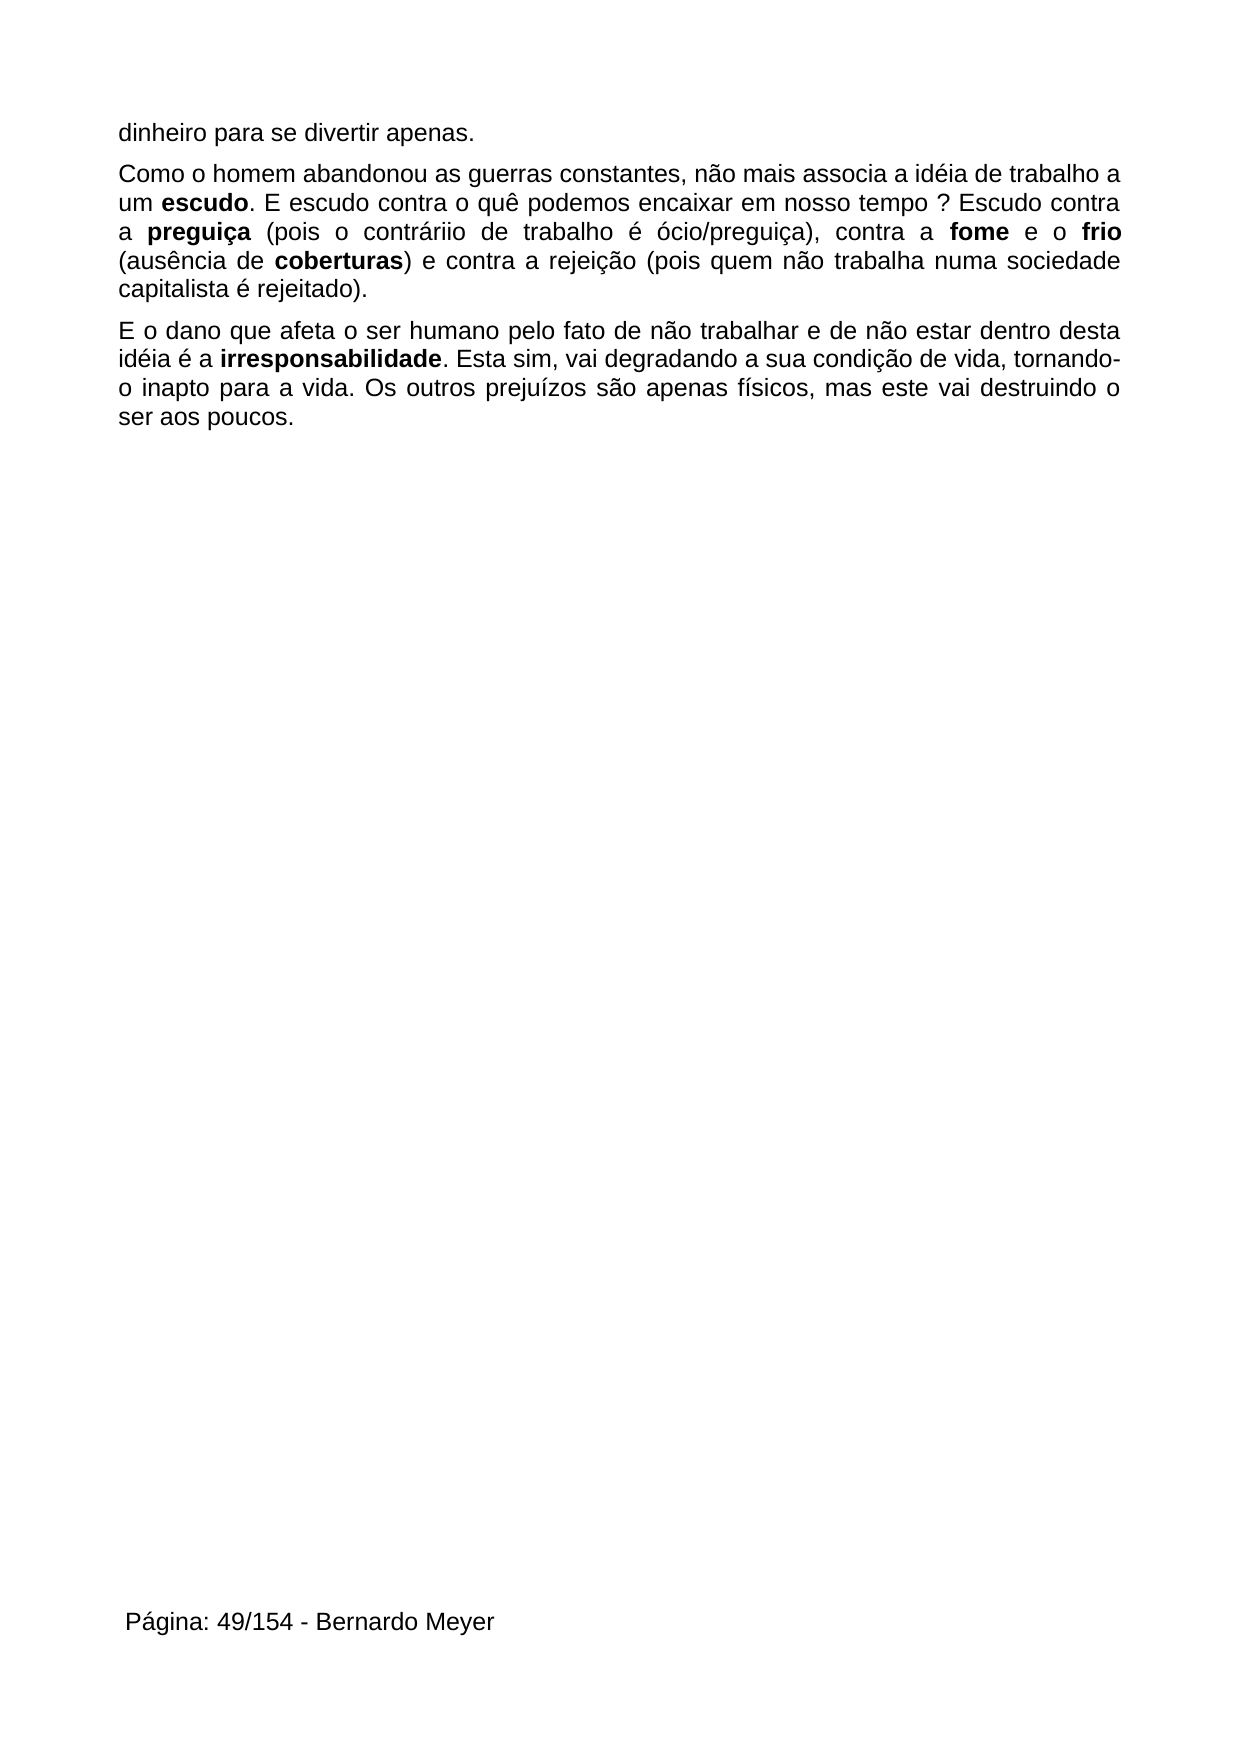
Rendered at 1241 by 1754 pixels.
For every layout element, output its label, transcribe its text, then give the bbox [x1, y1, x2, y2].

text Como o homem abandonou as guerras constantes, não mais associa a idéia de trabalho a um escudo. E escudo contra o quê podemos encaixar em nosso tempo ? Escudo contra a preguiça (pois o contráriio de trabalho é ócio/preguiça), contra a fome e o frio (ausência de coberturas) e contra a rejeição (pois quem não trabalha numa sociedade capitalista é rejeitado). [118, 159, 1122, 303]
text E o dano que afeta o ser humano pelo fato de não trabalhar e de não estar dentro desta idéia é a irresponsabilidade. Esta sim, vai degradando a sua condição de vida, tornando-o inapto para a vida. Os outros prejuízos são apenas físicos, mas este vai destruindo o ser aos poucos. [118, 316, 1122, 431]
text dinheiro para se divertir apenas. [118, 118, 1122, 147]
